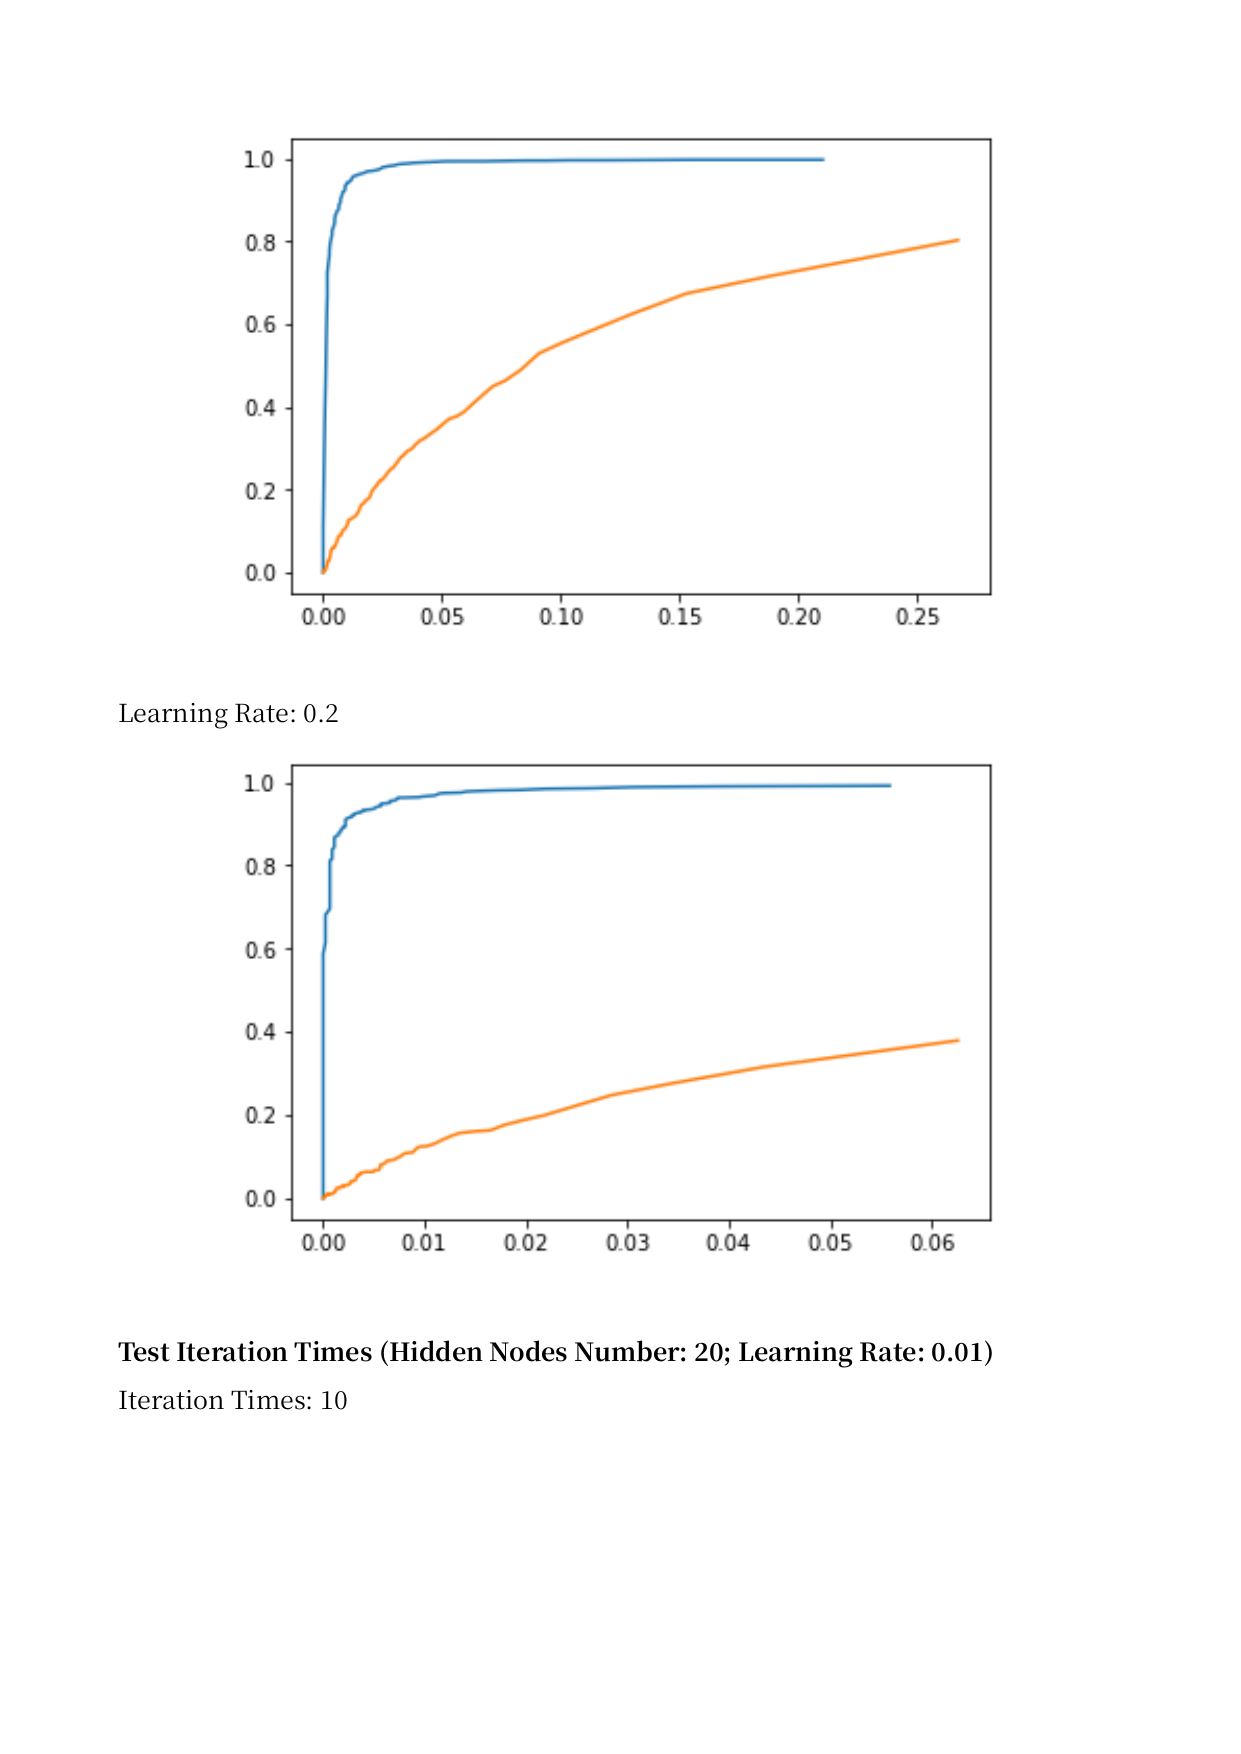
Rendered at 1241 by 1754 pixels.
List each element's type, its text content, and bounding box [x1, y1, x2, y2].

picture [229, 744, 1011, 1270]
text Learning Rate: 0.2 [118, 694, 1122, 730]
picture [229, 118, 1011, 644]
subtitle Test Iteration Times (Hidden Nodes Number: 20; Learning Rate: 0.01) [118, 1332, 1122, 1368]
text Iteration Times: 10 [118, 1381, 1122, 1417]
